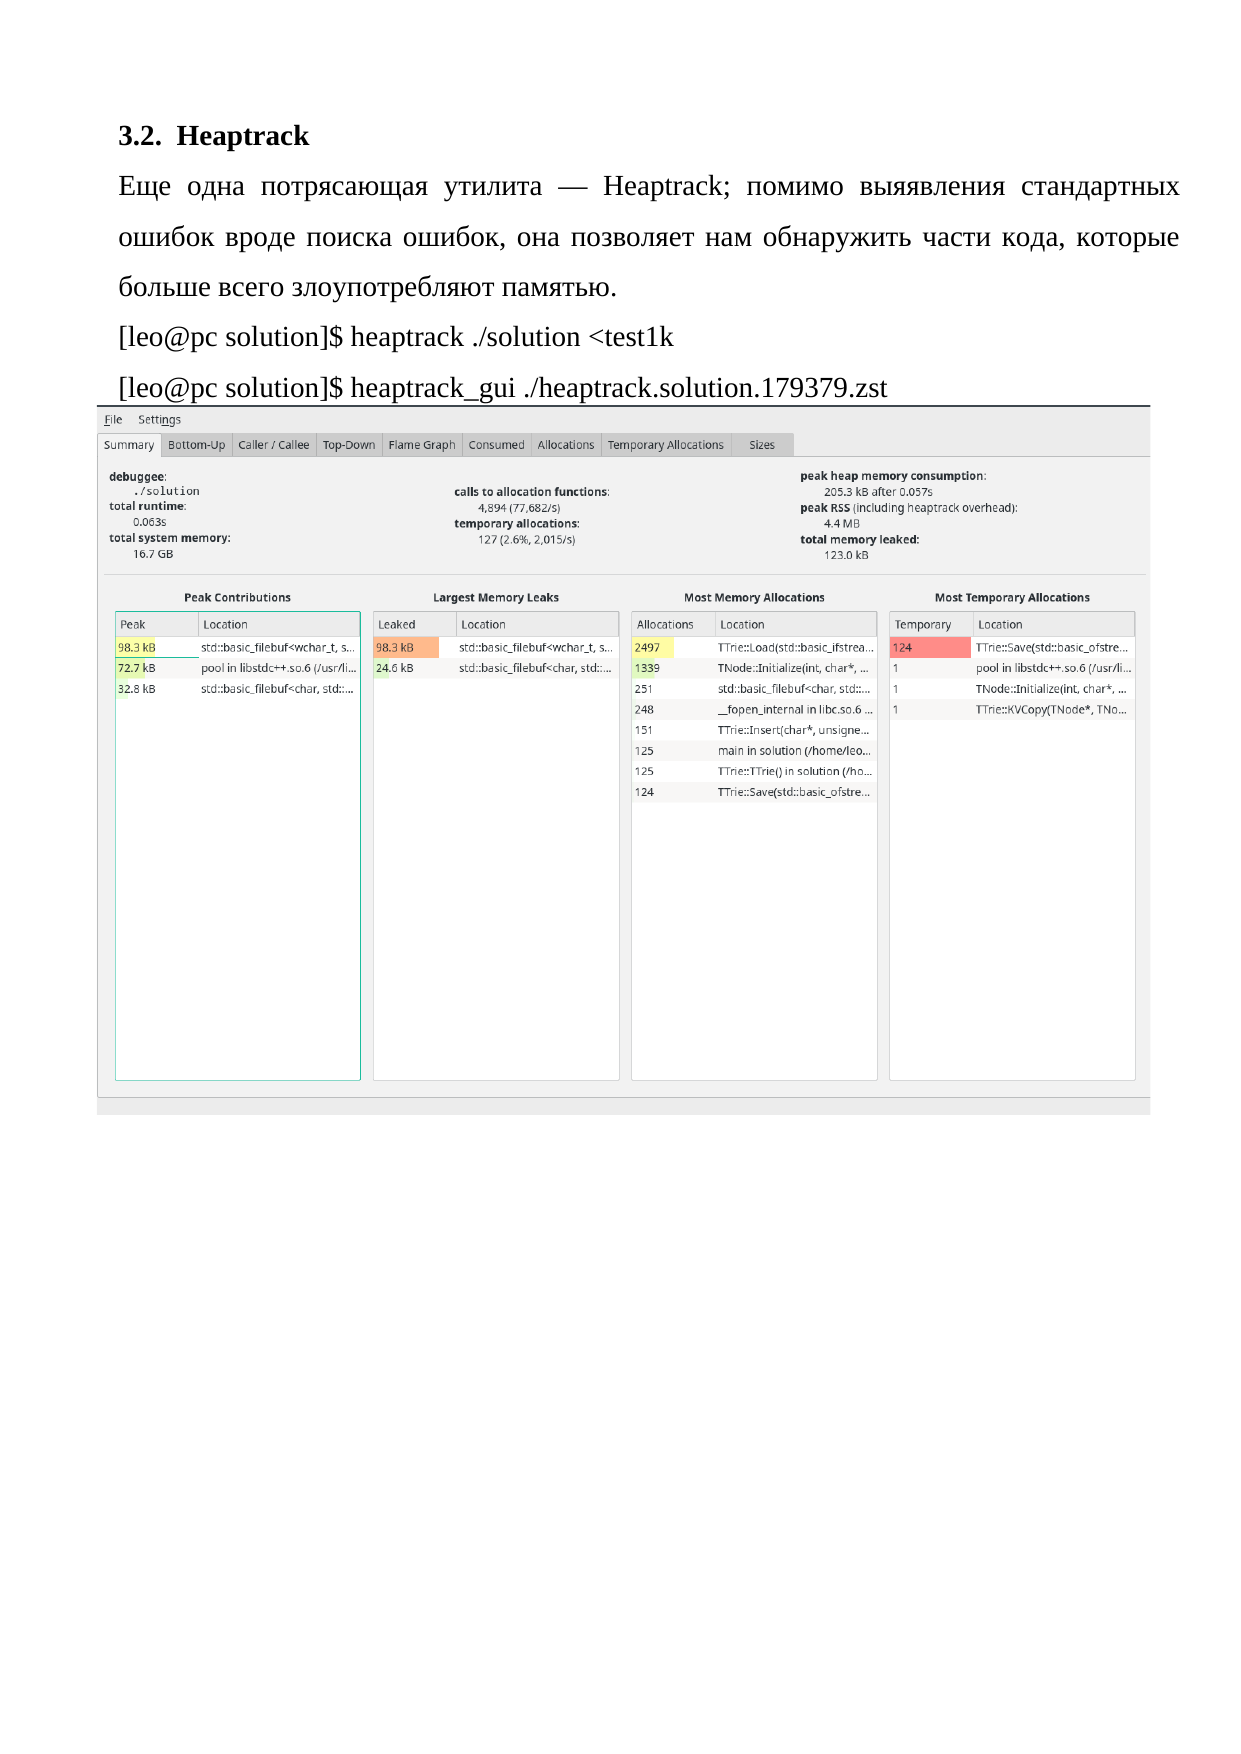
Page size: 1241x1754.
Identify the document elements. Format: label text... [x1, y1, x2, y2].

text Еще одна потрясающая утилита — Heaptrack; помимо выяявления стандартных ошибок вроде поиска ошибок, она позволяет нам обнаружить части кода, которые больше всего злоупотребляют памятью. [118, 168, 1181, 303]
text [leo@pc solution]$ heaptrack ./solution <test1k [leo@pc solution]$ heaptrack_gui ./heaptrack.solution.179379.zst [118, 319, 1181, 403]
text 3.2. Heaptrack [118, 118, 1181, 152]
picture [96, 405, 1151, 1115]
